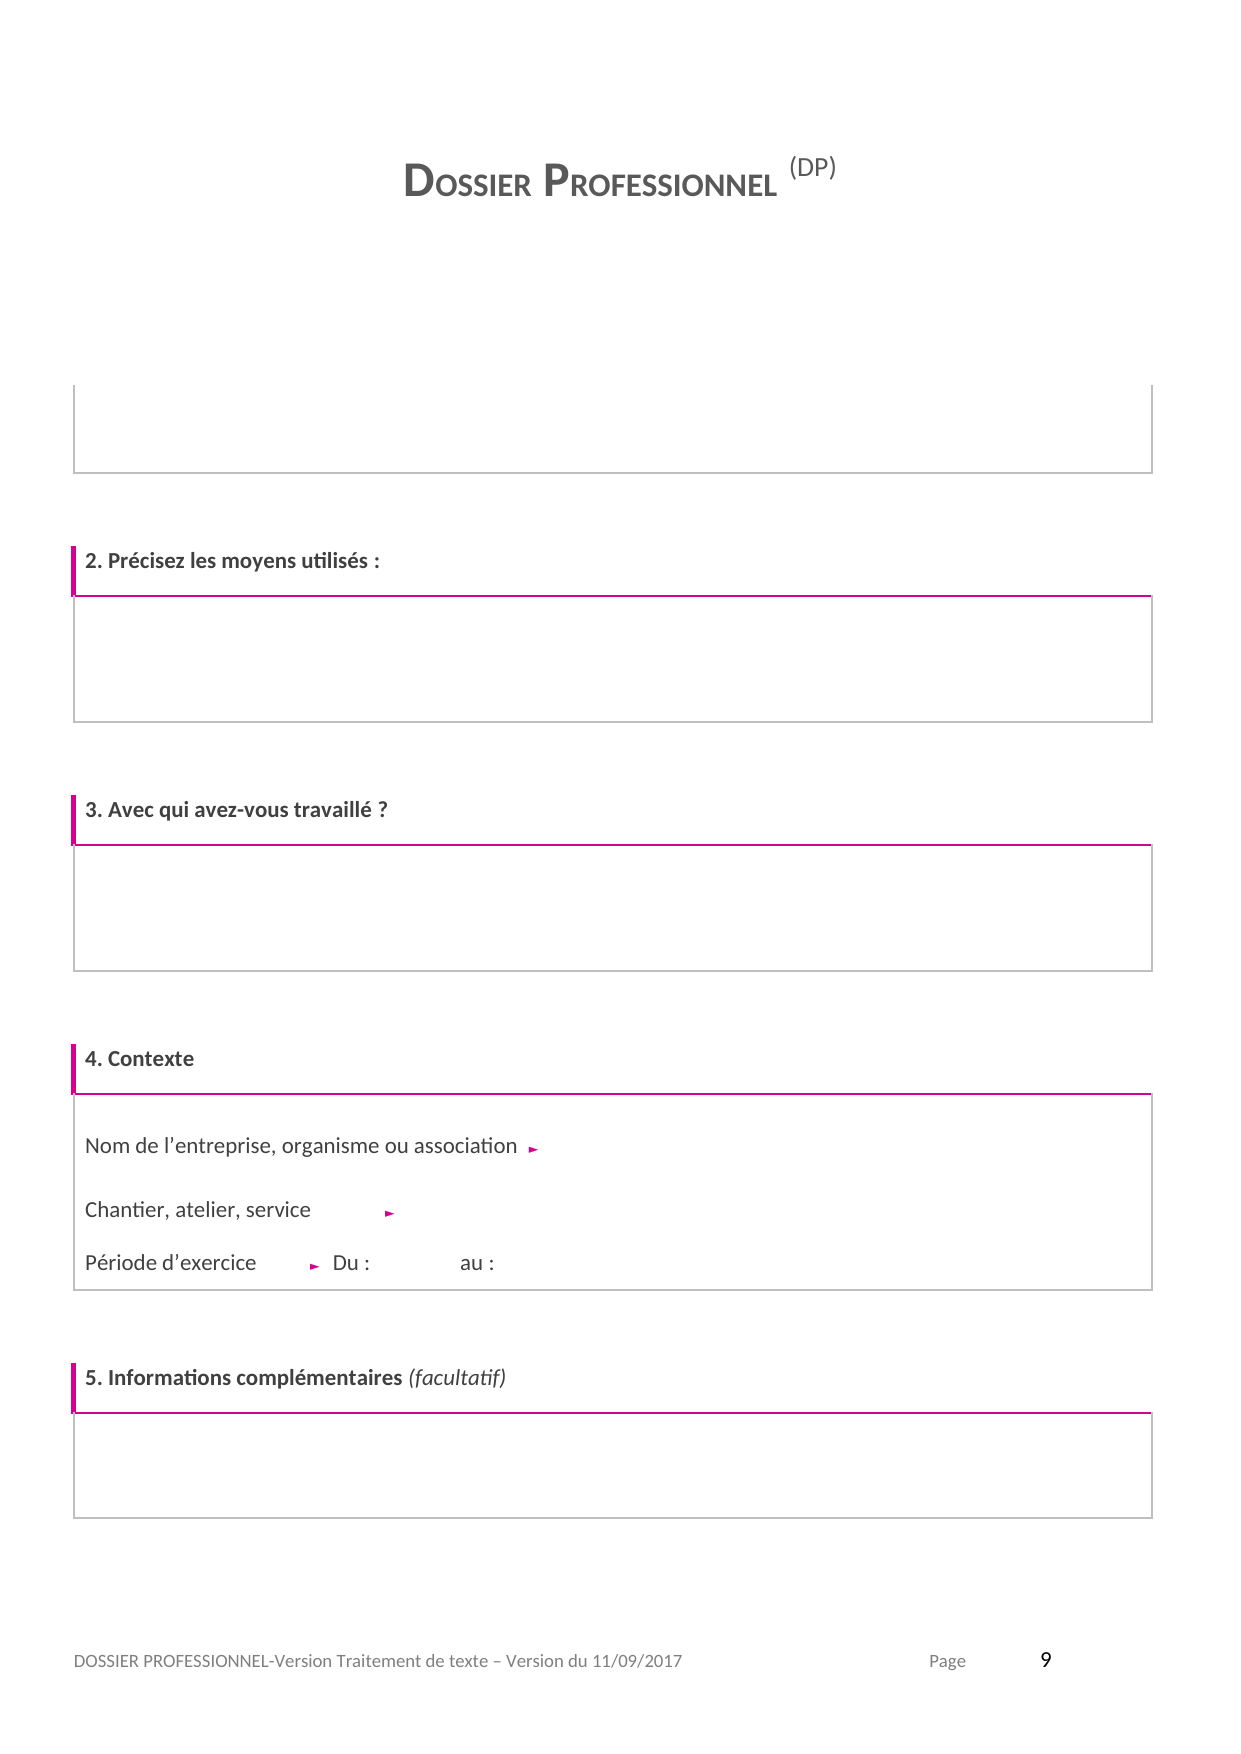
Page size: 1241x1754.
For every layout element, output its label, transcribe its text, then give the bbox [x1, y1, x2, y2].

table_cell Chantier, atelier, service ► [75, 1183, 444, 1236]
table_cell [75, 1414, 1151, 1429]
table_cell [75, 883, 1151, 934]
table_cell [74, 474, 1152, 510]
table_cell Nom de l’entreprise, organisme ou association ► [75, 1131, 578, 1183]
table_cell [75, 385, 1151, 436]
table_cell [75, 1429, 1151, 1480]
table_cell [444, 1183, 1151, 1236]
picture [1061, 1653, 1127, 1754]
table_cell [75, 436, 1151, 472]
table_cell [75, 934, 1151, 970]
table_cell [74, 1008, 1152, 1044]
table_cell 3. Avec qui avez-vous travaillé ? [76, 795, 1152, 844]
table_cell 2. Précisez les moyens utilisés : [76, 546, 1152, 595]
table_cell [75, 634, 1151, 685]
table_cell [74, 510, 1152, 546]
table_cell [74, 759, 1152, 795]
table_cell [578, 1095, 1151, 1131]
table_cell [74, 1291, 1152, 1327]
table_cell 4. Contexte [76, 1044, 1152, 1093]
table_cell Période d’exercice ► Du : au : [75, 1236, 1151, 1289]
table_cell [75, 1095, 578, 1131]
table_cell [74, 972, 1152, 1008]
table_cell [74, 723, 1152, 759]
table_cell [75, 846, 1151, 882]
table_cell [74, 1327, 1152, 1363]
table_cell [75, 685, 1151, 721]
table_cell [578, 1131, 1151, 1183]
table_cell [75, 1480, 1151, 1517]
table_cell [75, 597, 1151, 633]
table_cell 5. Informations complémentaires (facultatif) [76, 1363, 1152, 1412]
